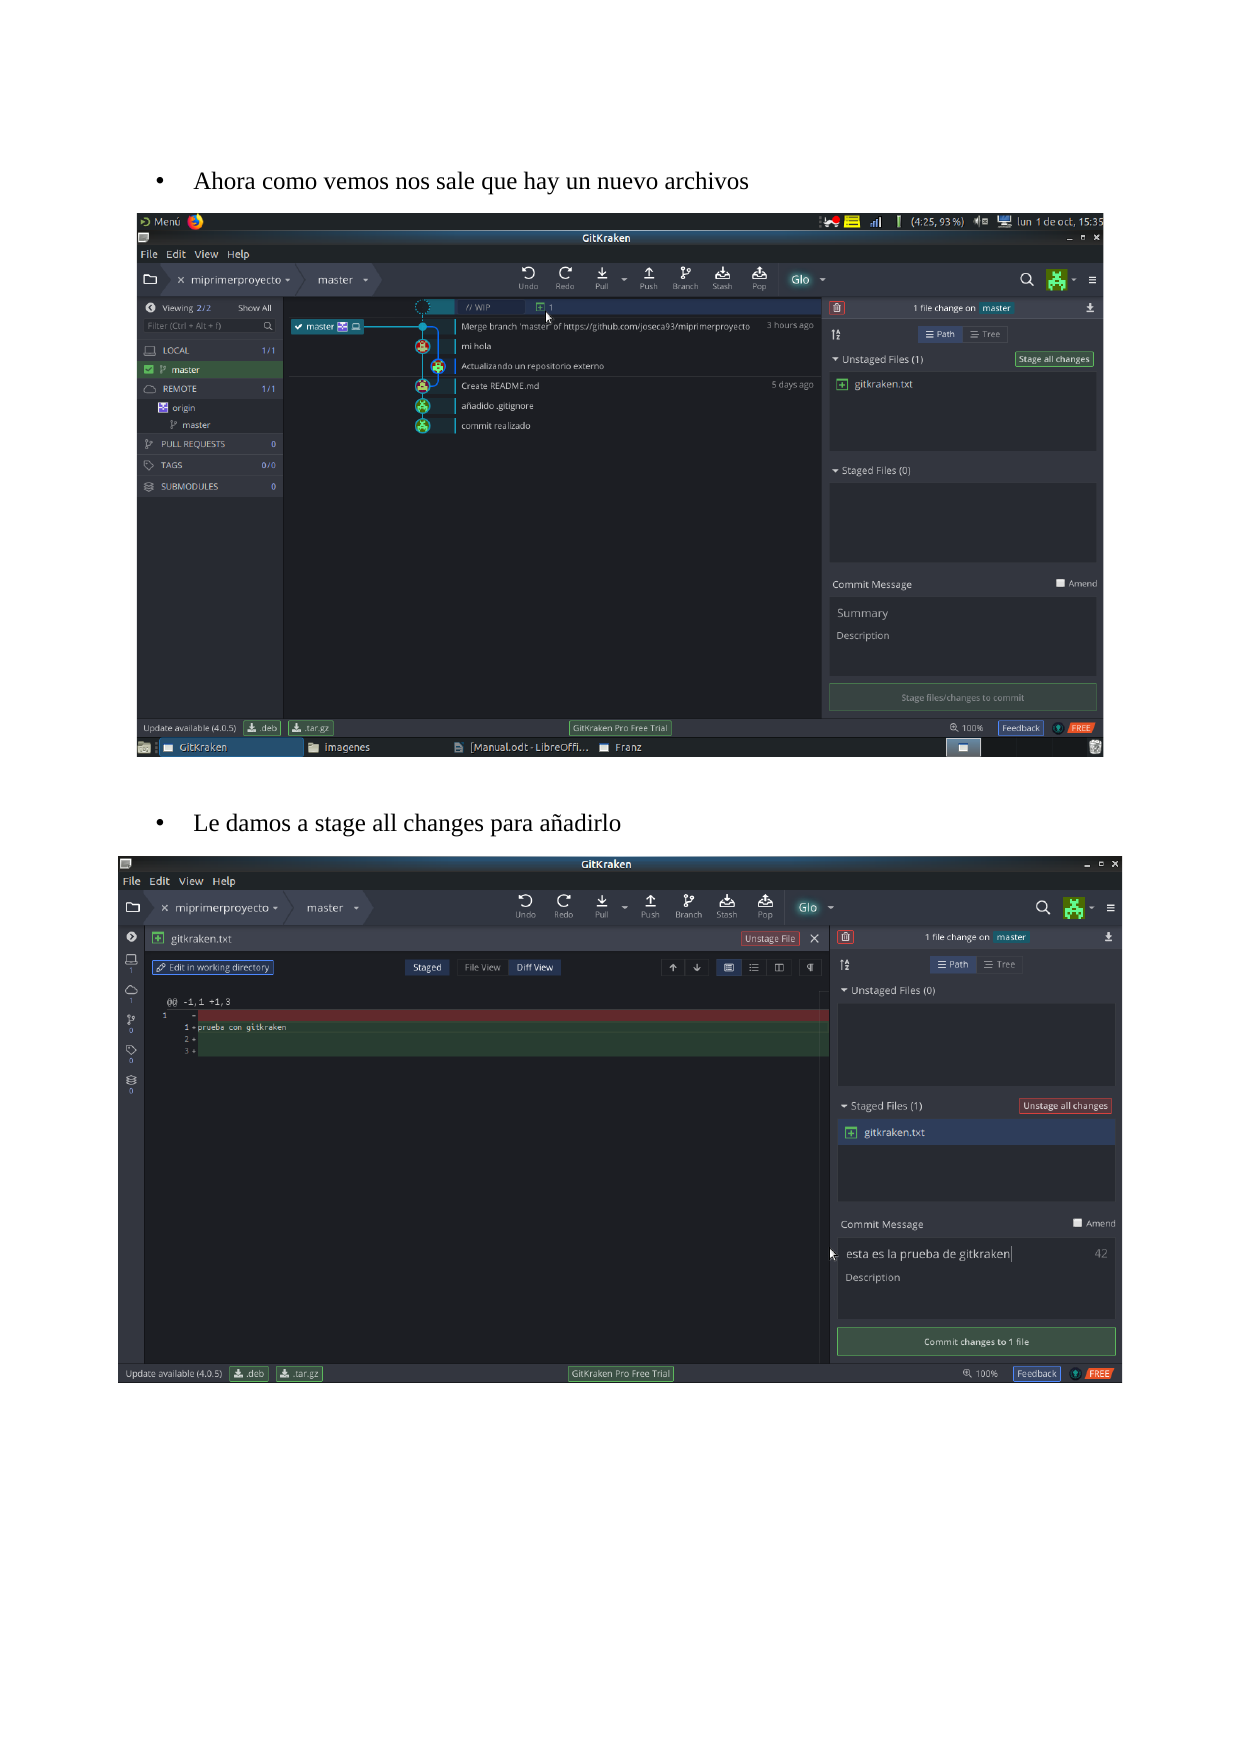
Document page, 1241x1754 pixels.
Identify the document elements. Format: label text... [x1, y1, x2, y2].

list Le damos a stage all changes para añadirlo [156, 808, 1122, 837]
list Ahora como vemos nos sale que hay un nuevo archivos [156, 166, 1122, 194]
picture [118, 856, 1123, 1383]
picture [136, 213, 1104, 757]
